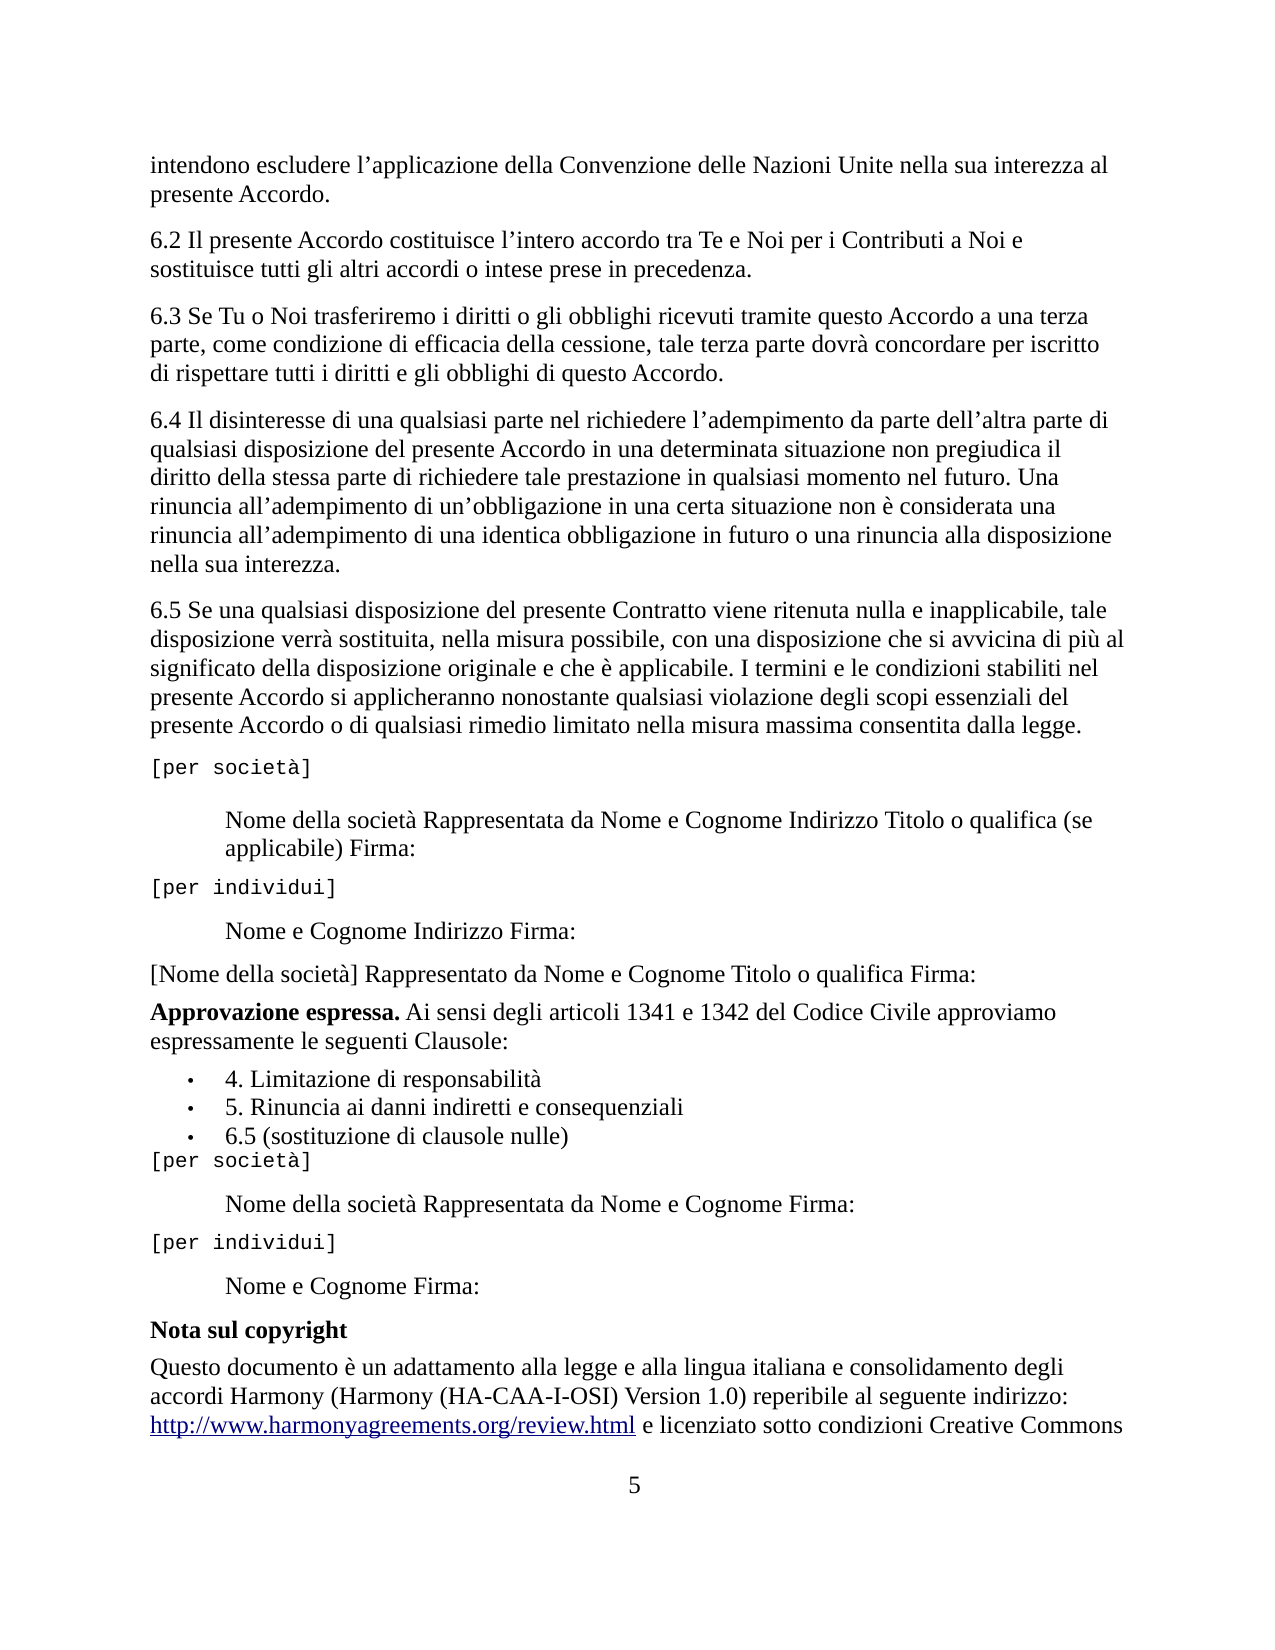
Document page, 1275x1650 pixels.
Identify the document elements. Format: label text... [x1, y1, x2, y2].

list 4. Limitazione di responsabilità [187, 1064, 1125, 1092]
text Nota sul copyright [150, 1315, 1125, 1343]
text [per società] [150, 757, 1125, 781]
text Approvazione espressa. Ai sensi degli articoli 1341 e 1342 del Codice Civile approviamo espressamente le seguenti Clausole: [150, 997, 1125, 1055]
text Nome e Cognome Indirizzo Firma: [225, 916, 1125, 944]
text Nome e Cognome Firma: [225, 1271, 1125, 1300]
text [per individui] [150, 1232, 1125, 1256]
text Nome della società Rappresentata da Nome e Cognome Firma: [225, 1189, 1125, 1217]
text [per società] [150, 1150, 1125, 1174]
list 6.5 (sostituzione di clausole nulle) [187, 1121, 1125, 1150]
text 6.5 Se una qualsiasi disposizione del presente Contratto viene ritenuta nulla e inapplicabile, tale disposizione verrà sostituita, nella misura possibile, con una disposizione che si avvicina di più al significato della disposizione originale e che è applicabile. I termini e le condizioni stabiliti nel presente Accordo si applicheranno nonostante qualsiasi violazione degli scopi essenziali del presente Accordo o di qualsiasi rimedio limitato nella misura massima consentita dalla legge. [150, 595, 1125, 739]
text [per individui] [150, 877, 1125, 901]
text Questo documento è un adattamento alla legge e alla lingua italiana e consolidamento degli accordi Harmony (Harmony (HA-CAA-I-OSI) Version 1.0) reperibile al seguente indirizzo: http://www.harmonyagreements.org/review.html e licenziato sotto condizioni Creative Commons [150, 1352, 1125, 1439]
text Nome della società Rappresentata da Nome e Cognome Indirizzo Titolo o qualifica (se applicabile) Firma: [225, 805, 1125, 862]
text 6.2 Il presente Accordo costituisce l’intero accordo tra Te e Noi per i Contributi a Noi e sostituisce tutti gli altri accordi o intese prese in precedenza. [150, 225, 1125, 283]
text [Nome della società] Rappresentato da Nome e Cognome Titolo o qualifica Firma: [150, 959, 1125, 988]
text 6.4 Il disinteresse di una qualsiasi parte nel richiedere l’adempimento da parte dell’altra parte di qualsiasi disposizione del presente Accordo in una determinata situazione non pregiudica il diritto della stessa parte di richiedere tale prestazione in qualsiasi momento nel futuro. Una rinuncia all’adempimento di un’obbligazione in una certa situazione non è considerata una rinuncia all’adempimento di una identica obbligazione in futuro o una rinuncia alla disposizione nella sua interezza. [150, 405, 1125, 577]
text intendono escludere l’applicazione della Convenzione delle Nazioni Unite nella sua interezza al presente Accordo. [150, 150, 1125, 207]
list 5. Rinuncia ai danni indiretti e consequenziali [187, 1092, 1125, 1121]
text 6.3 Se Tu o Noi trasferiremo i diritti o gli obblighi ricevuti tramite questo Accordo a una terza parte, come condizione di efficacia della cessione, tale terza parte dovrà concordare per iscritto di rispettare tutti i diritti e gli obblighi di questo Accordo. [150, 301, 1125, 387]
